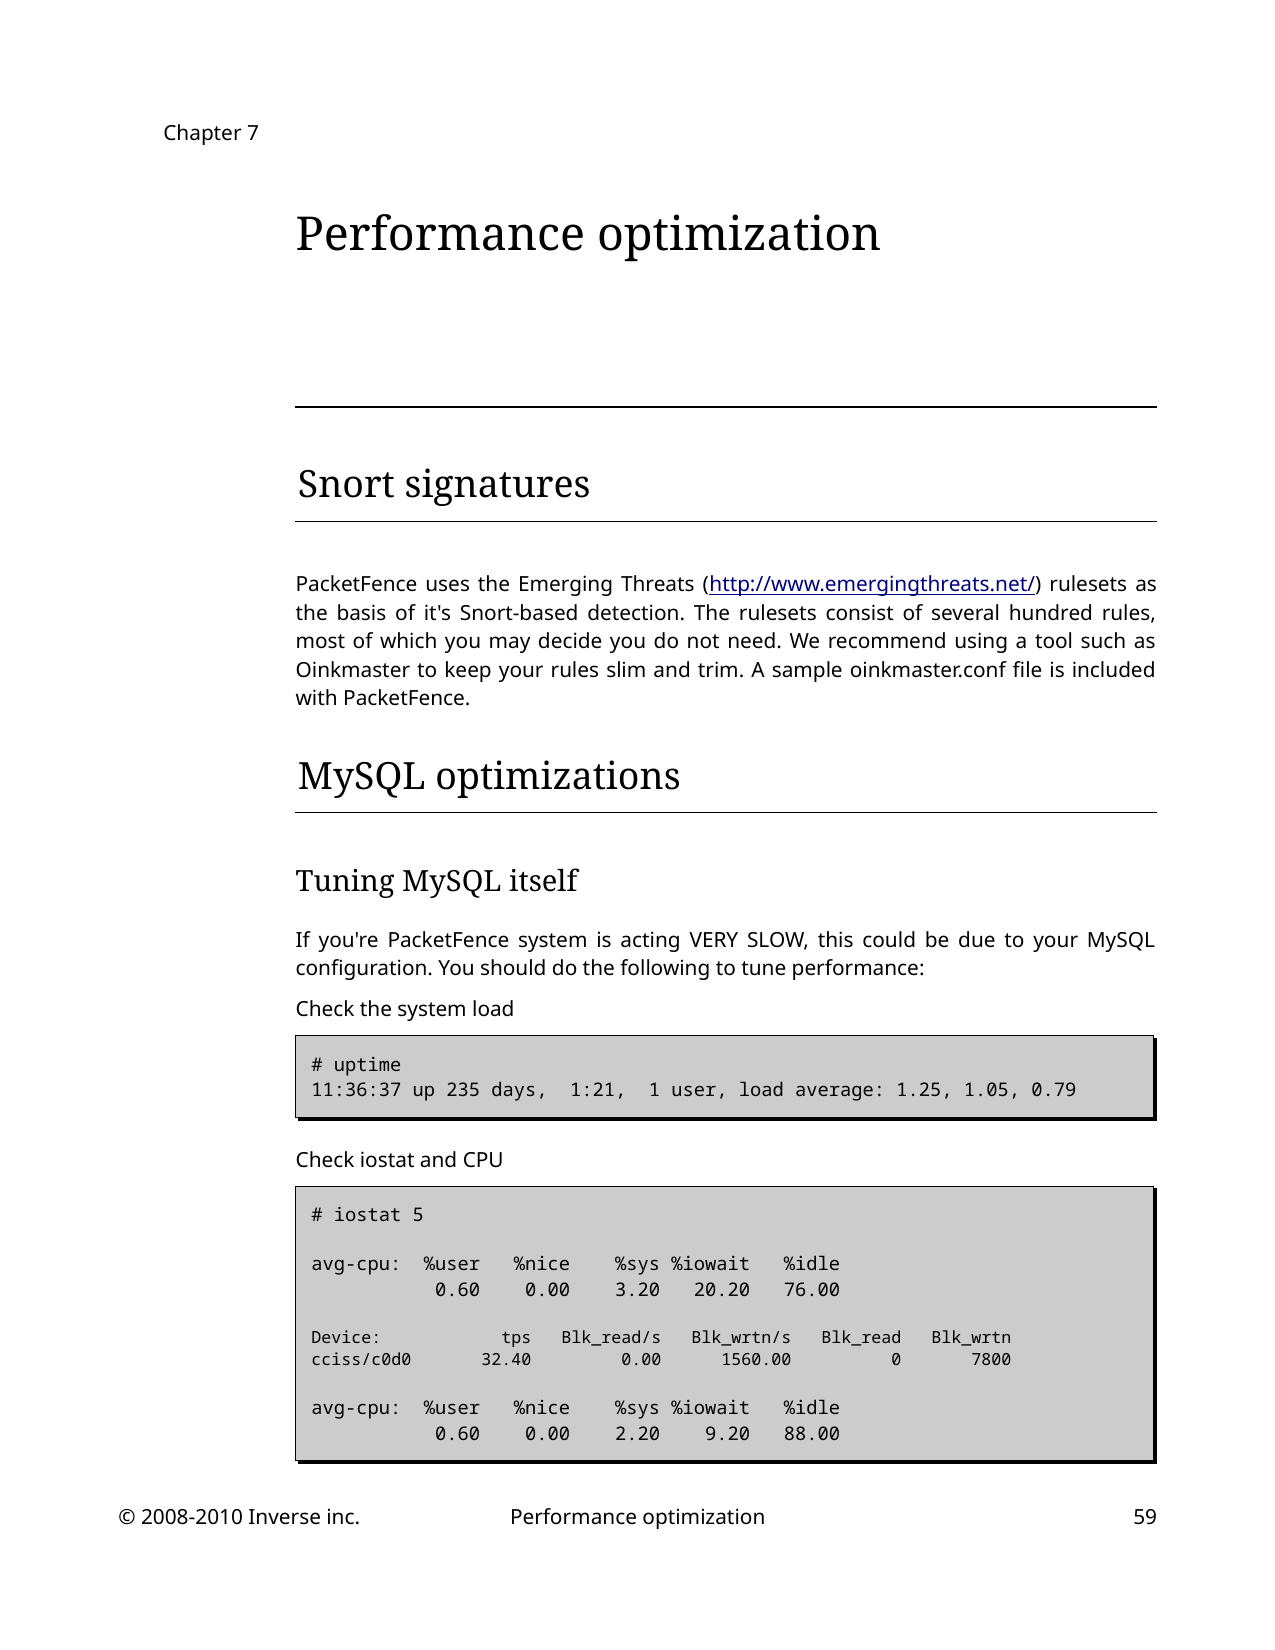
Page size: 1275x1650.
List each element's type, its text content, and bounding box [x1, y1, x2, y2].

subtitle MySQL optimizations [295, 749, 1157, 812]
text Check iostat and CPU [295, 1145, 1157, 1173]
text avg-cpu: %user %nice %sys %iowait %idle 0.60 0.00 3.20 20.20 76.00 [296, 1235, 1153, 1302]
subtitle Tuning MySQL itself [295, 861, 1157, 900]
text # uptime 11:36:37 up 235 days, 1:21, 1 user, load average: 1.25, 1.05, 0.79 [296, 1036, 1153, 1117]
subtitle Snort signatures [295, 458, 1157, 521]
subtitle Performance optimization [295, 201, 1157, 406]
text # iostat 5 [296, 1187, 1153, 1227]
text If you're PacketFence system is acting VERY SLOW, this could be due to your MySQL configuration. You should do the following to tune performance: [295, 925, 1157, 982]
text PacketFence uses the Emerging Threats (http://www.emergingthreats.net/) rulesets as the basis of it's Snort-based detection. The rulesets consist of several hundred rules, most of which you may decide you do not need. We recommend using a tool such as Oinkmaster to keep your rules slim and trim. A sample oinkmaster.conf file is included with PacketFence. [295, 569, 1157, 712]
text avg-cpu: %user %nice %sys %iowait %idle 0.60 0.00 2.20 9.20 88.00 [296, 1378, 1153, 1460]
text Device: tps Blk_read/s Blk_wrtn/s Blk_read Blk_wrtn cciss/c0d0 32.40 0.00 1560.00 0 7800 [296, 1309, 1153, 1371]
text Check the system load [295, 994, 1157, 1023]
